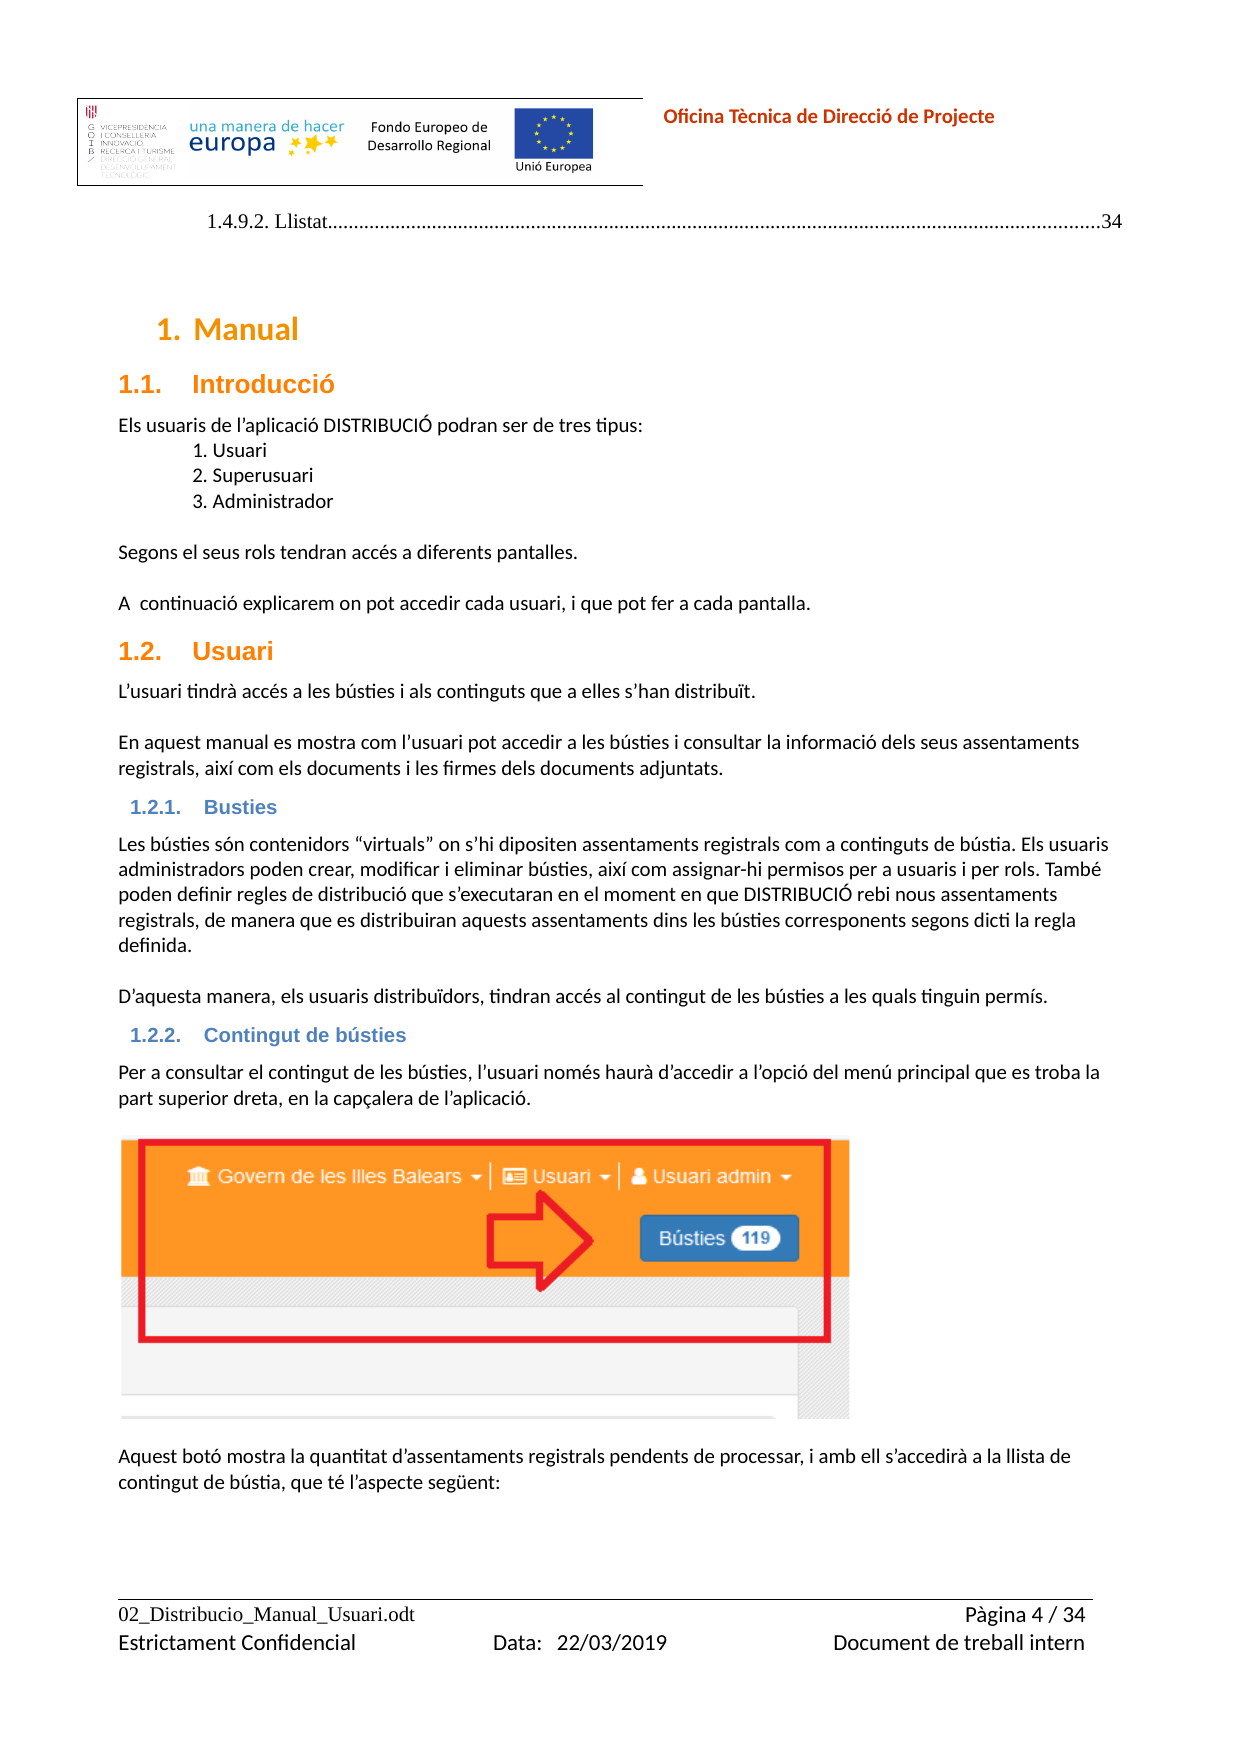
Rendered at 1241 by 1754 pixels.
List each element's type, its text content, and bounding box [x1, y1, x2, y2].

text L’usuari tindrà accés a les bústies i als continguts que a elles s’han distribuït. [118, 679, 1122, 704]
text Aquest botó mostra la quantitat d’assentaments registrals pendents de processar, i amb ell s’accedirà a la llista de contingut de bústia, que té l’aspecte següent: [118, 1444, 1122, 1494]
subtitle Contingut de bústies [130, 1023, 1122, 1047]
subtitle Busties [130, 795, 1122, 818]
text 1. Usuari [118, 437, 1122, 463]
subtitle Usuari [118, 636, 1122, 666]
picture [82, 103, 181, 180]
text D’aquesta manera, els usuaris distribuïdors, tindran accés al contingut de les bústies a les quals tinguin permís. [118, 983, 1122, 1009]
text En aquest manual es mostra com l’usuari pot accedir a les bústies i consultar la informació dels seus assentaments registrals, així com els documents i les firmes dels documents adjuntats. [118, 729, 1122, 780]
text Els usuaris de l’aplicació DISTRIBUCIÓ podran ser de tres tipus: [118, 412, 1122, 437]
picture [187, 103, 599, 180]
text 3. Administrador [118, 488, 1122, 513]
picture [121, 1135, 850, 1419]
text 2. Superusuari [118, 463, 1122, 488]
text 1.4.9.2. Llistat 34 [207, 209, 1122, 233]
text A continuació explicarem on pot accedir cada usuari, i que pot fer a cada pantalla. [118, 590, 1122, 615]
subtitle Introducció [118, 369, 1122, 399]
subtitle Manual [156, 307, 1122, 348]
text Per a consultar el contingut de les bústies, l’usuari només haurà d’accedir a l’opció del menú principal que es troba la part superior dreta, en la capçalera de l’aplicació. [118, 1059, 1122, 1110]
text Les bústies són contenidors “virtuals” on s’hi dipositen assentaments registrals com a continguts de bústia. Els usuaris administradors poden crear, modificar i eliminar bústies, així com assignar-hi permisos per a usuaris i per rols. També poden definir regles de distribució que s’executaran en el moment en que DISTRIBUCIÓ rebi nous assentaments registrals, de manera que es distribuiran aquests assentaments dins les bústies corresponents segons dicti la regla definida. [118, 831, 1122, 958]
text Segons el seus rols tendran accés a diferents pantalles. [118, 539, 1122, 564]
